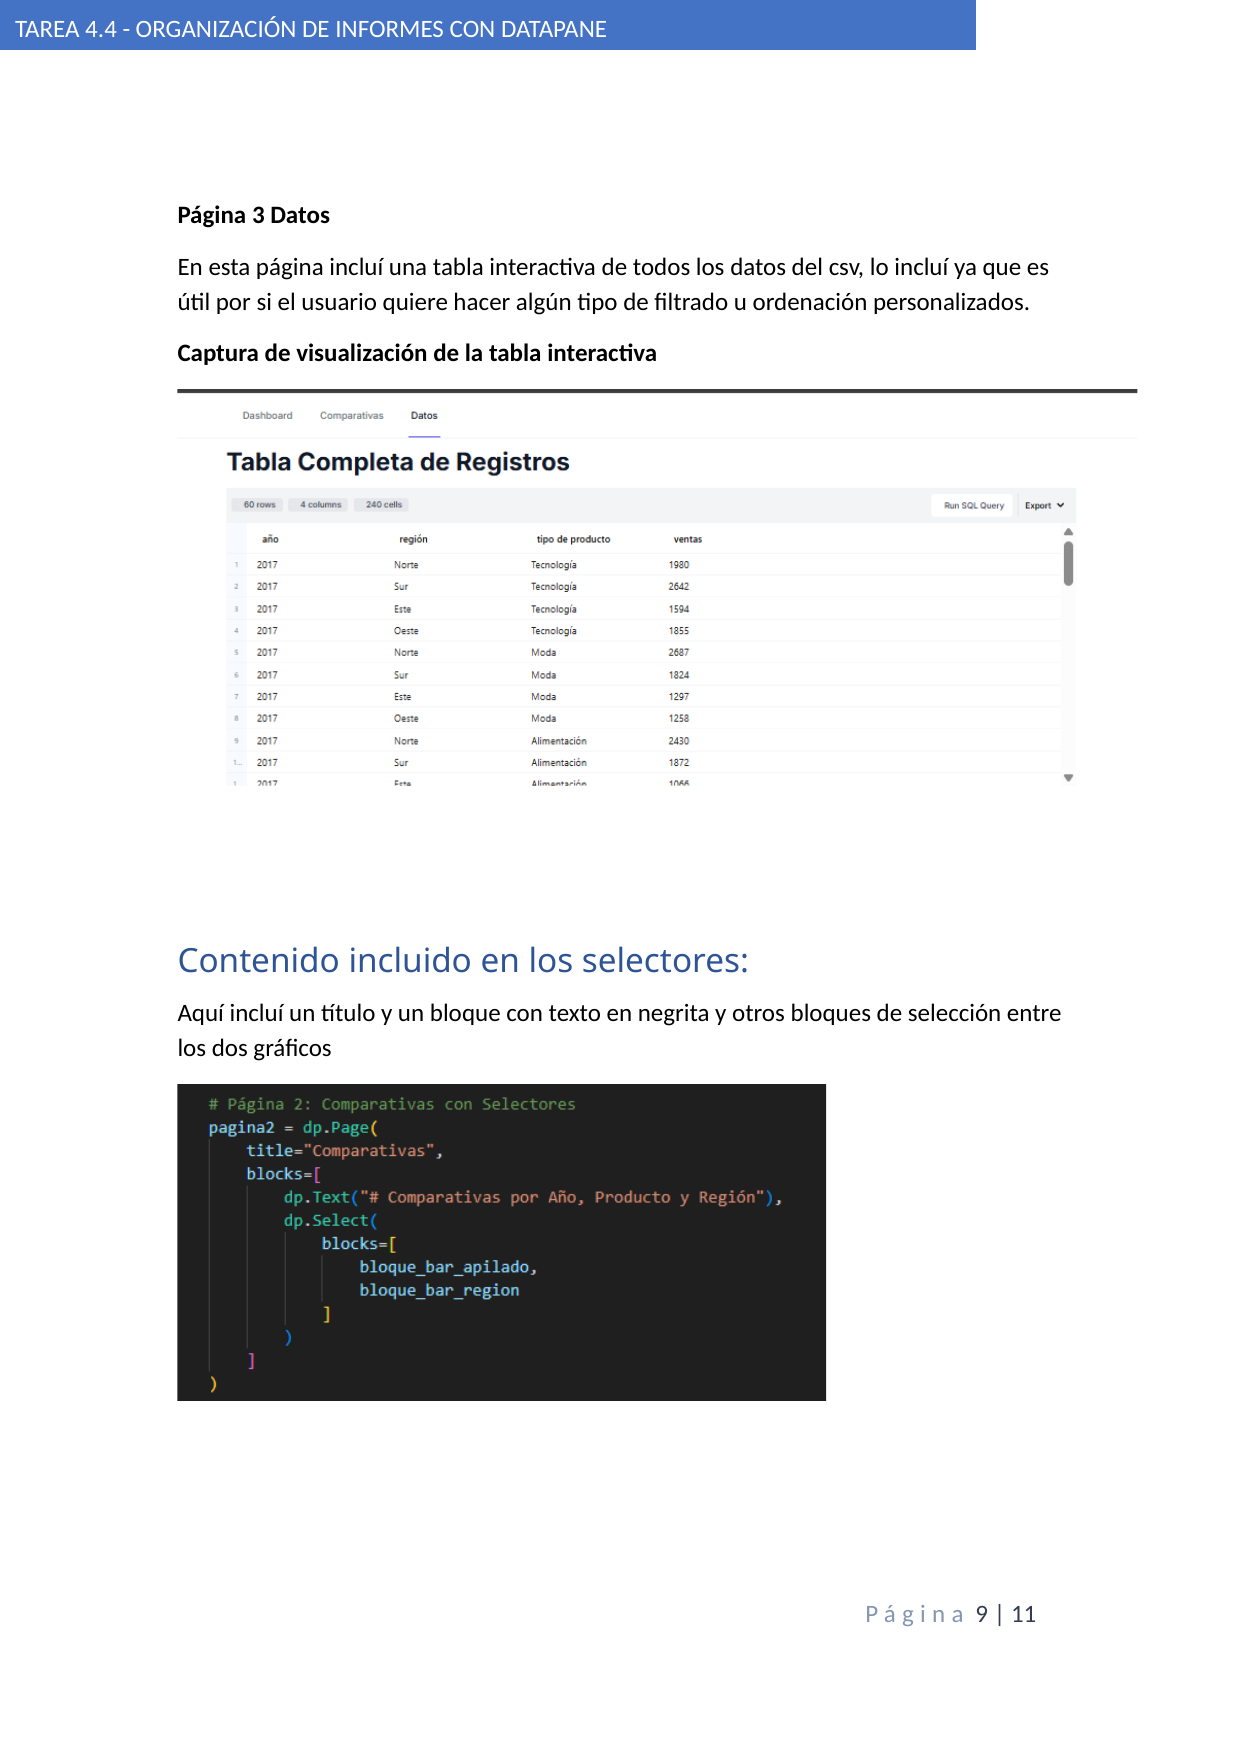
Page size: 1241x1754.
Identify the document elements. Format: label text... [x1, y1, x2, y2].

subtitle Contenido incluido en los selectores: [177, 937, 1063, 982]
text En esta página incluí una tabla interactiva de todos los datos del csv, lo incluí ya que es útil por si el usuario quiere hacer algún tipo de filtrado u ordenación personalizados. [177, 251, 1063, 316]
text Aquí incluí un título y un bloque con texto en negrita y otros bloques de selección entre los dos gráficos [177, 997, 1063, 1063]
text Captura de visualización de la tabla interactiva [177, 338, 1063, 368]
text Página 3 Datos [177, 199, 1063, 230]
